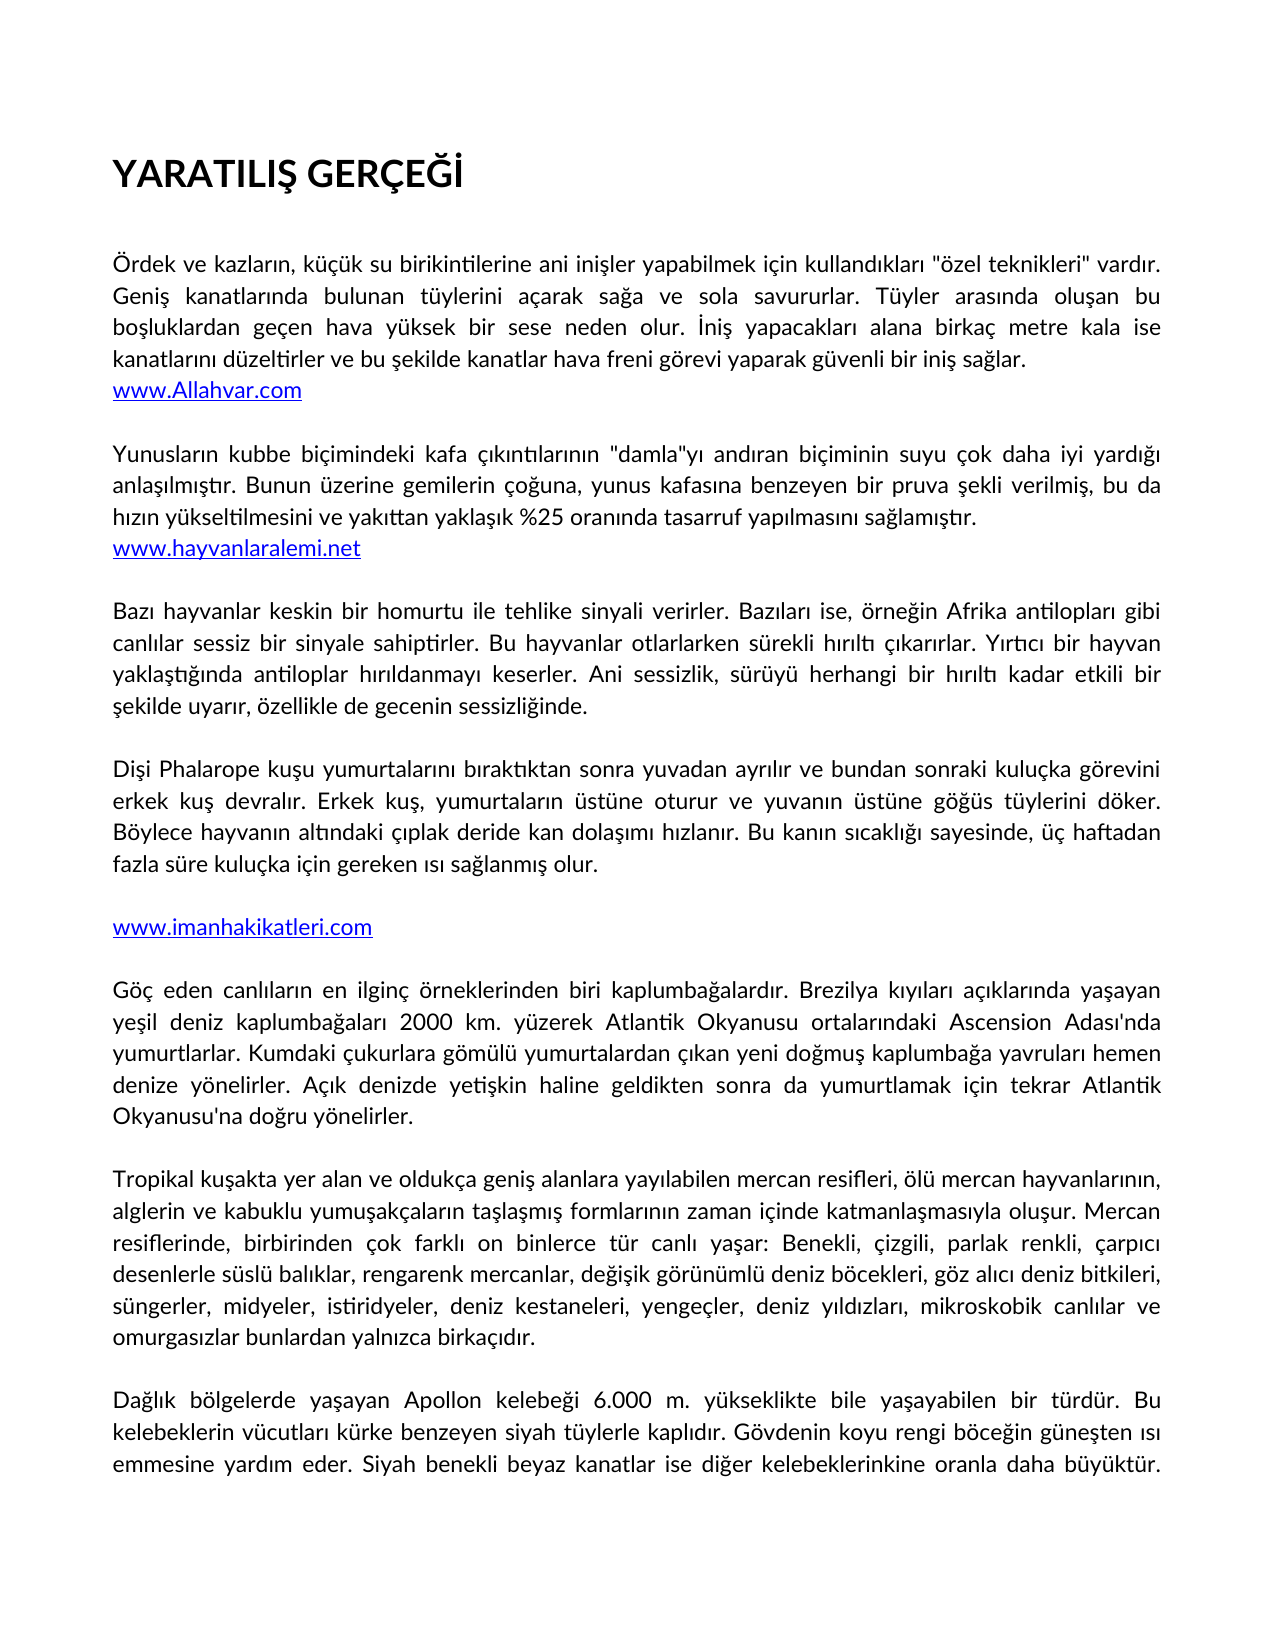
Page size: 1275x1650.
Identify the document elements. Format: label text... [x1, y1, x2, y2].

text www.imanhakikatleri.com [112, 913, 1162, 940]
text Bazı hayvanlar keskin bir homurtu ile tehlike sinyali verirler. Bazıları ise, örneğin Afrika antilopları gibi canlılar sessiz bir sinyale sahiptirler. Bu hayvanlar otlarlarken sürekli hırıltı çıkarırlar. Yırtıcı bir hayvan yaklaştığında antiloplar hırıldanmayı keserler. Ani sessizlik, sürüyü herhangi bir hırıltı kadar etkili bir şekilde uyarır, özellikle de gecenin sessizliğinde. [112, 597, 1162, 719]
text Göç eden canlıların en ilginç örneklerinden biri kaplumbağalardır. Brezilya kıyıları açıklarında yaşayan yeşil deniz kaplumbağaları 2000 km. yüzerek Atlantik Okyanusu ortalarındaki Ascension Adası'nda yumurtlarlar. Kumdaki çukurlara gömülü yumurtalardan çıkan yeni doğmuş kaplumbağa yavruları hemen denize yönelirler. Açık denizde yetişkin haline geldikten sonra da yumurtlamak için tekrar Atlantik Okyanusu'na doğru yönelirler. [112, 976, 1162, 1130]
text www.Allahvar.com [112, 376, 1162, 404]
text Dağlık bölgelerde yaşayan Apollon kelebeği 6.000 m. yükseklikte bile yaşayabilen bir türdür. Bu kelebeklerin vücutları kürke benzeyen siyah tüylerle kaplıdır. Gövdenin koyu rengi böceğin güneşten ısı emmesine yardım eder. Siyah benekli beyaz kanatlar ise diğer kelebeklerinkine oranla daha büyüktür. [112, 1386, 1162, 1477]
text Yunusların kubbe biçimindeki kafa çıkıntılarının "damla"yı andıran biçiminin suyu çok daha iyi yardığı anlaşılmıştır. Bunun üzerine gemilerin çoğuna, yunus kafasına benzeyen bir pruva şekli verilmiş, bu da hızın yükseltilmesini ve yakıttan yaklaşık %25 oranında tasarruf yapılmasını sağlamıştır. [112, 439, 1162, 530]
text YARATILIŞ GERÇEĞİ [112, 150, 1162, 195]
text Tropikal kuşakta yer alan ve oldukça geniş alanlara yayılabilen mercan resifleri, ölü mercan hayvanlarının, alglerin ve kabuklu yumuşakçaların taşlaşmış formlarının zaman içinde katmanlaşmasıyla oluşur. Mercan resiflerinde, birbirinden çok farklı on binlerce tür canlı yaşar: Benekli, çizgili, parlak renkli, çarpıcı desenlerle süslü balıklar, rengarenk mercanlar, değişik görünümlü deniz böcekleri, göz alıcı deniz bitkileri, süngerler, midyeler, istiridyeler, deniz kestaneleri, yengeçler, deniz yıldızları, mikroskobik canlılar ve omurgasızlar bunlardan yalnızca birkaçıdır. [112, 1165, 1162, 1351]
text Ördek ve kazların, küçük su birikintilerine ani inişler yapabilmek için kullandıkları "özel teknikleri" vardır. Geniş kanatlarında bulunan tüylerini açarak sağa ve sola savururlar. Tüyler arasında oluşan bu boşluklardan geçen hava yüksek bir sese neden olur. İniş yapacakları alana birkaç metre kala ise kanatlarını düzeltirler ve bu şekilde kanatlar hava freni görevi yaparak güvenli bir iniş sağlar. [112, 250, 1162, 372]
text www.hayvanlaralemi.net [112, 534, 1162, 562]
text Dişi Phalarope kuşu yumurtalarını bıraktıktan sonra yuvadan ayrılır ve bundan sonraki kuluçka görevini erkek kuş devralır. Erkek kuş, yumurtaların üstüne oturur ve yuvanın üstüne göğüs tüylerini döker. Böylece hayvanın altındaki çıplak deride kan dolaşımı hızlanır. Bu kanın sıcaklığı sayesinde, üç haftadan fazla süre kuluçka için gereken ısı sağlanmış olur. [112, 755, 1162, 877]
